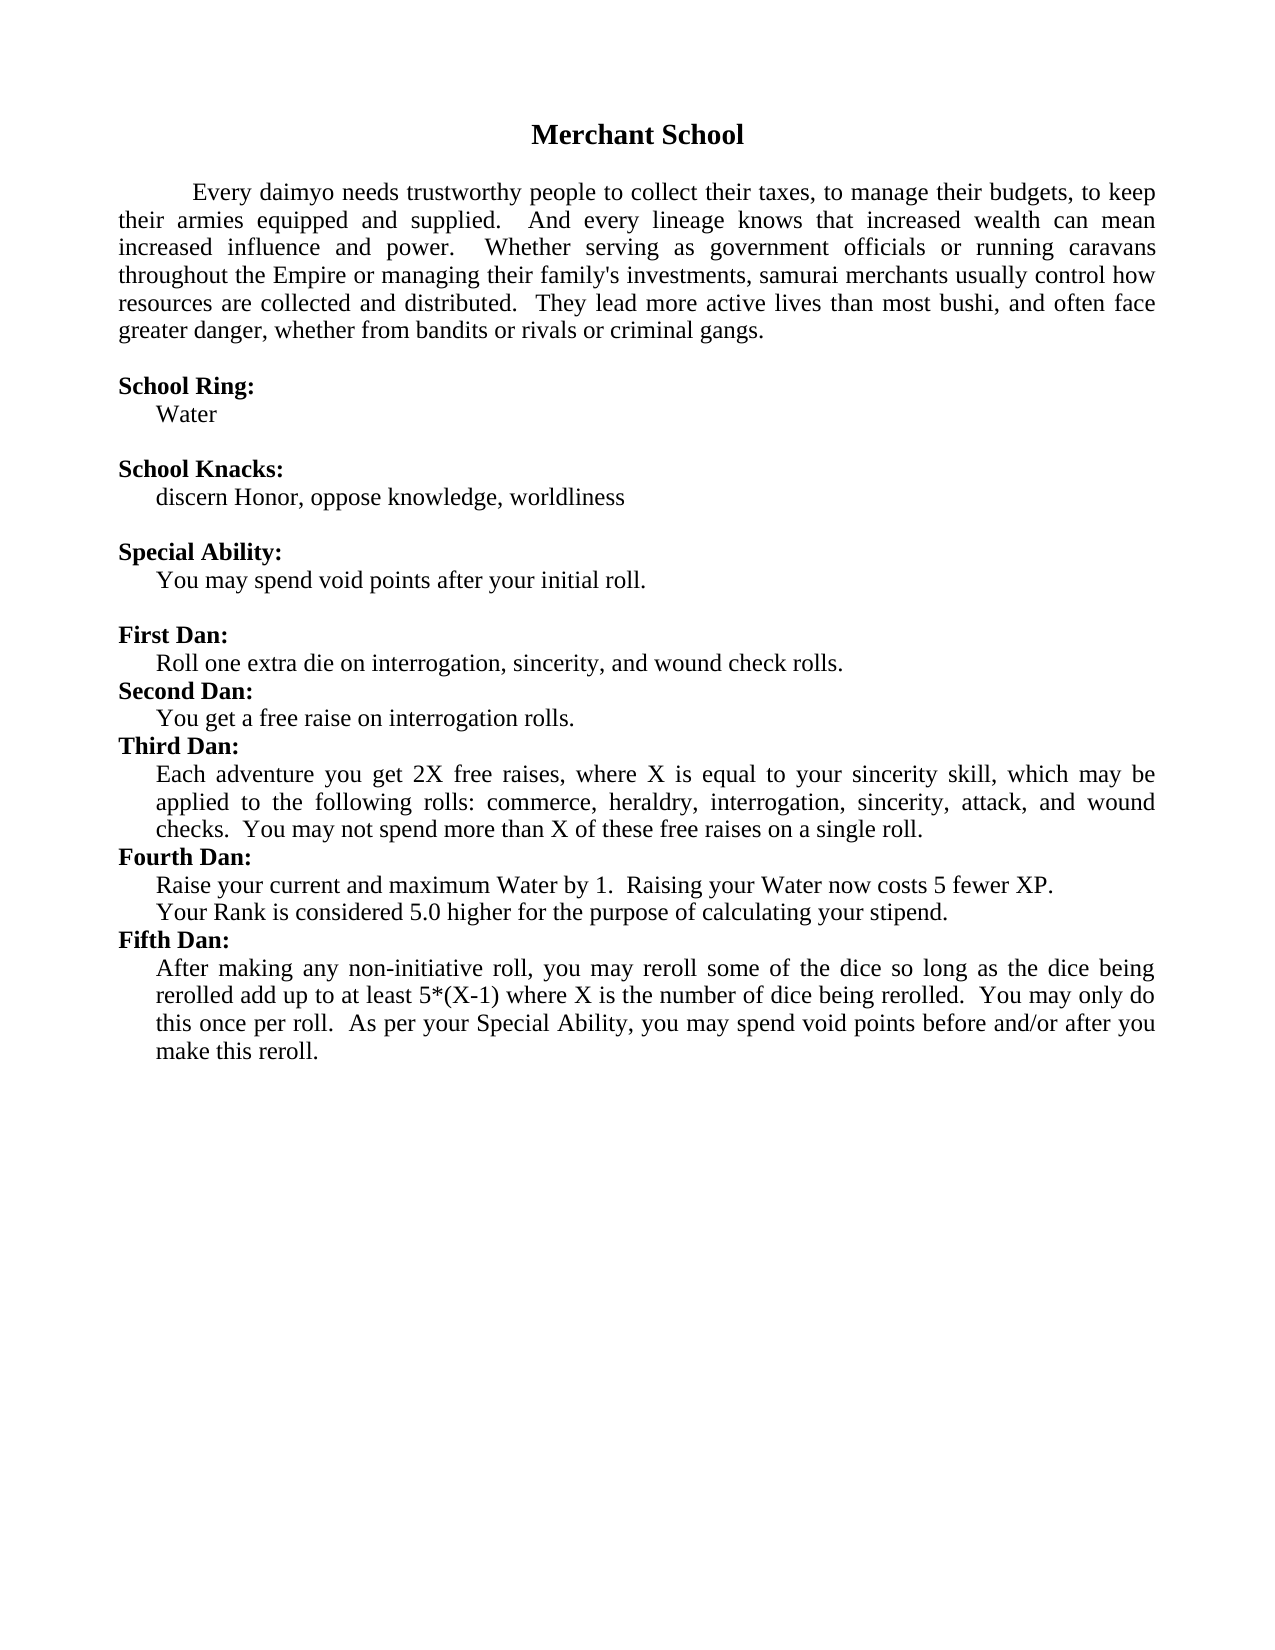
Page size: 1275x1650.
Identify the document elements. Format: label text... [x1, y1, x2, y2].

text You may spend void points after your initial roll. [156, 566, 1157, 594]
text Fifth Dan: [118, 926, 1157, 954]
text Every daimyo needs trustworthy people to collect their taxes, to manage their budgets, to keep their armies equipped and supplied. And every lineage knows that increased wealth can mean increased influence and power. Whether serving as government officials or running caravans throughout the Empire or managing their family's investments, samurai merchants usually control how resources are collected and distributed. They lead more active lives than most bushi, and often face greater danger, whether from bandits or rivals or criminal gangs. [118, 178, 1157, 344]
text You get a free raise on interrogation rolls. [156, 704, 1157, 732]
text Merchant School [118, 118, 1157, 150]
text School Ring: [118, 372, 1157, 400]
text Each adventure you get 2X free raises, where X is equal to your sincerity skill, which may be applied to the following rolls: commerce, heraldry, interrogation, sincerity, attack, and wound checks. You may not spend more than X of these free raises on a single roll. [156, 760, 1157, 843]
text Fourth Dan: [118, 843, 1157, 871]
text Roll one extra die on interrogation, sincerity, and wound check rolls. [156, 649, 1157, 677]
text Your Rank is considered 5.0 higher for the purpose of calculating your stipend. [156, 898, 1157, 926]
text Third Dan: [118, 732, 1157, 760]
text Special Ability: [118, 538, 1157, 566]
text First Dan: [118, 621, 1157, 649]
text discern Honor, oppose knowledge, worldliness [156, 483, 1157, 511]
text School Knacks: [118, 455, 1157, 483]
text Water [156, 400, 1157, 427]
text After making any non-initiative roll, you may reroll some of the dice so long as the dice being rerolled add up to at least 5*(X-1) where X is the number of dice being rerolled. You may only do this once per roll. As per your Special Ability, you may spend void points before and/or after you make this reroll. [156, 954, 1157, 1065]
text Raise your current and maximum Water by 1. Raising your Water now costs 5 fewer XP. [156, 871, 1157, 898]
text Second Dan: [118, 677, 1157, 704]
